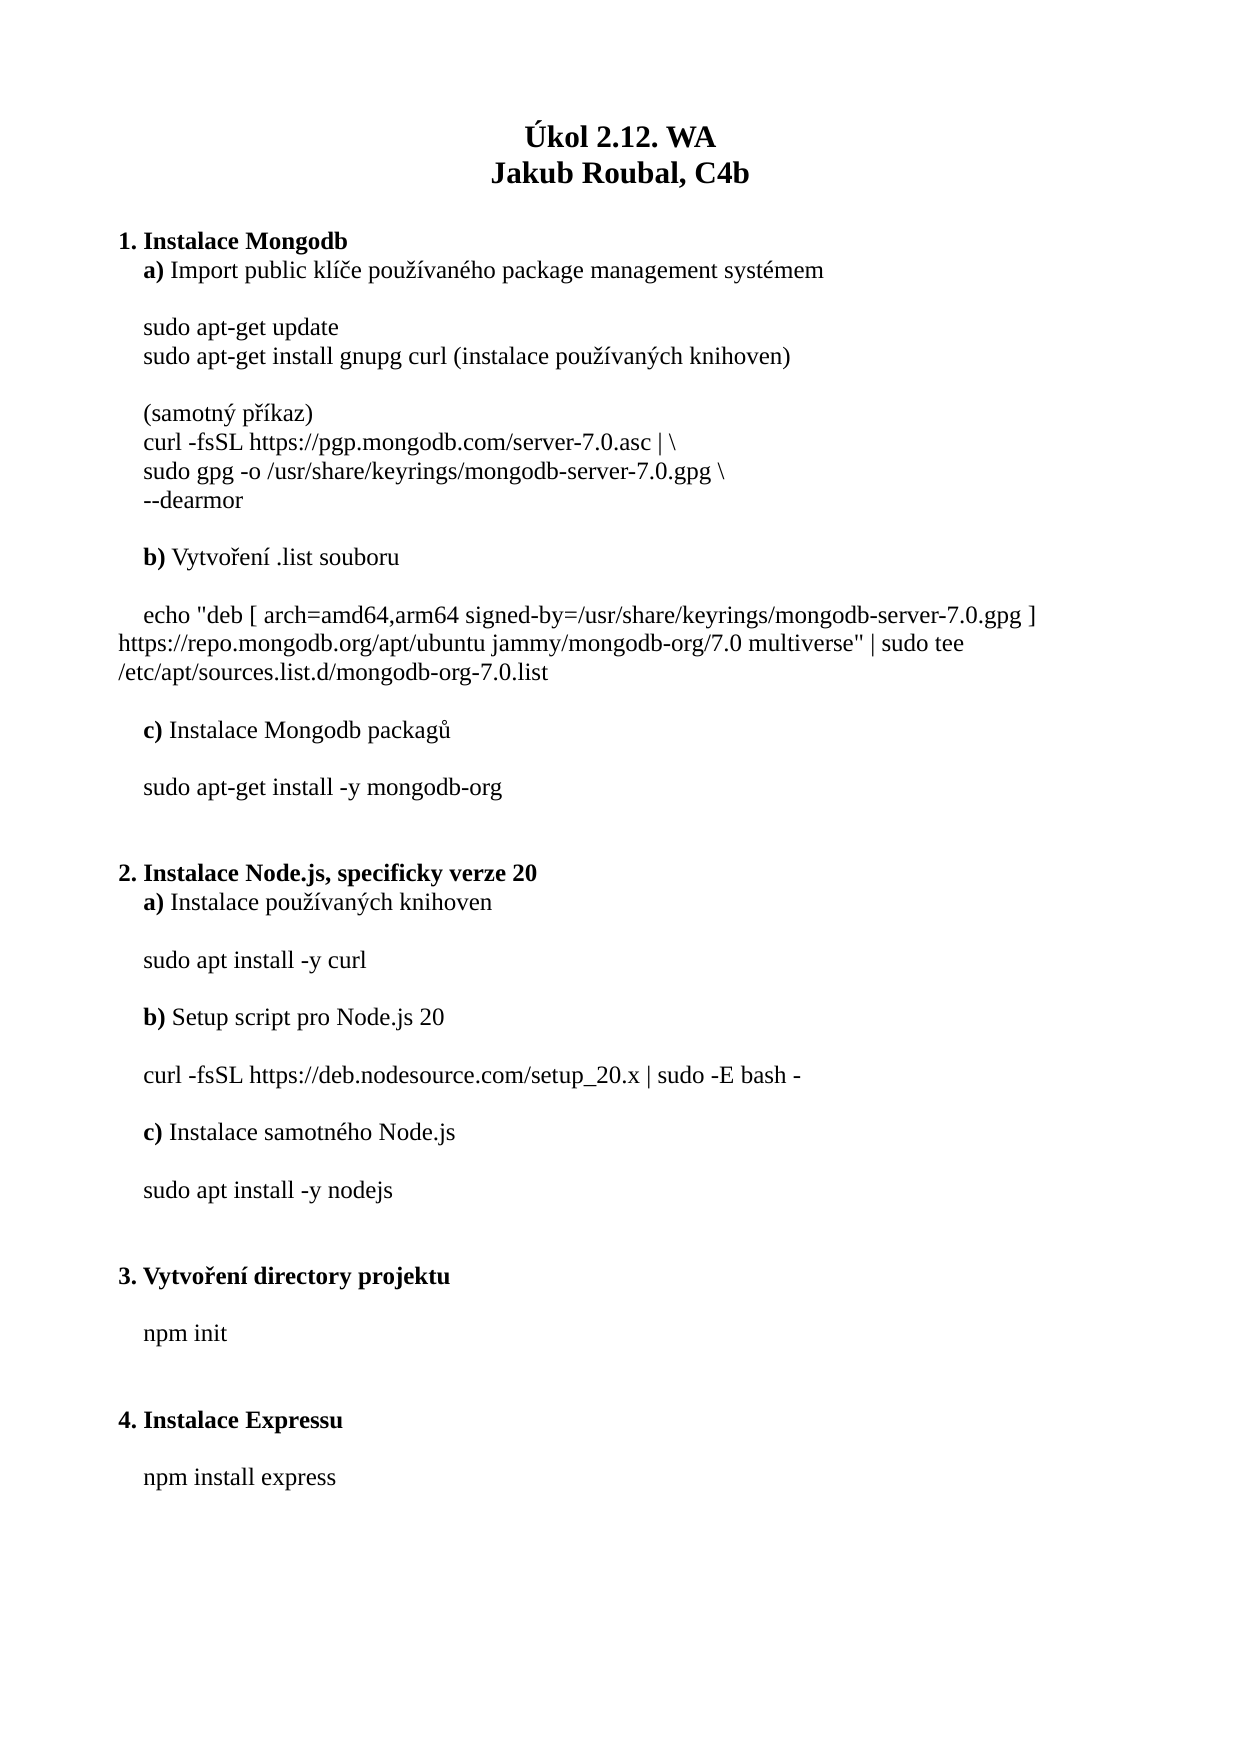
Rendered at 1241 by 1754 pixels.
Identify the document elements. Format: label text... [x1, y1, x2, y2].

text 1. Instalace Mongodb [118, 226, 1122, 255]
text sudo apt-get install -y mongodb-org [118, 772, 1122, 801]
text b) Vytvoření .list souboru [118, 542, 1122, 571]
text npm init [118, 1318, 1122, 1347]
text npm install express [118, 1462, 1122, 1491]
text 3. Vytvoření directory projektu [118, 1261, 1122, 1290]
text curl -fsSL https://deb.nodesource.com/setup_20.x | sudo -E bash - [118, 1060, 1122, 1088]
text sudo apt install -y nodejs [118, 1175, 1122, 1203]
text sudo apt-get install gnupg curl (instalace používaných knihoven) [118, 341, 1122, 370]
text sudo apt install -y curl [118, 945, 1122, 973]
text echo "deb [ arch=amd64,arm64 signed-by=/usr/share/keyrings/mongodb-server-7.0.gpg ] [118, 600, 1122, 628]
text Jakub Roubal, C4b [118, 154, 1122, 190]
text c) Instalace Mongodb packagů [118, 715, 1122, 743]
text Úkol 2.12. WA [118, 118, 1122, 154]
text curl -fsSL https://pgp.mongodb.com/server-7.0.asc | \ [118, 427, 1122, 456]
text a) Import public klíče používaného package management systémem [118, 255, 1122, 283]
text a) Instalace používaných knihoven [118, 887, 1122, 916]
text c) Instalace samotného Node.js [118, 1117, 1122, 1146]
text https://repo.mongodb.org/apt/ubuntu jammy/mongodb-org/7.0 multiverse" | sudo tee /etc/apt/sources.list.d/mongodb-org-7.0.list [118, 628, 1122, 686]
text b) Setup script pro Node.js 20 [118, 1002, 1122, 1031]
text 2. Instalace Node.js, specificky verze 20 [118, 858, 1122, 887]
text (samotný příkaz) [118, 398, 1122, 427]
text sudo apt-get update [118, 312, 1122, 341]
text sudo gpg -o /usr/share/keyrings/mongodb-server-7.0.gpg \ [118, 456, 1122, 485]
text 4. Instalace Expressu [118, 1405, 1122, 1433]
text --dearmor [118, 485, 1122, 513]
